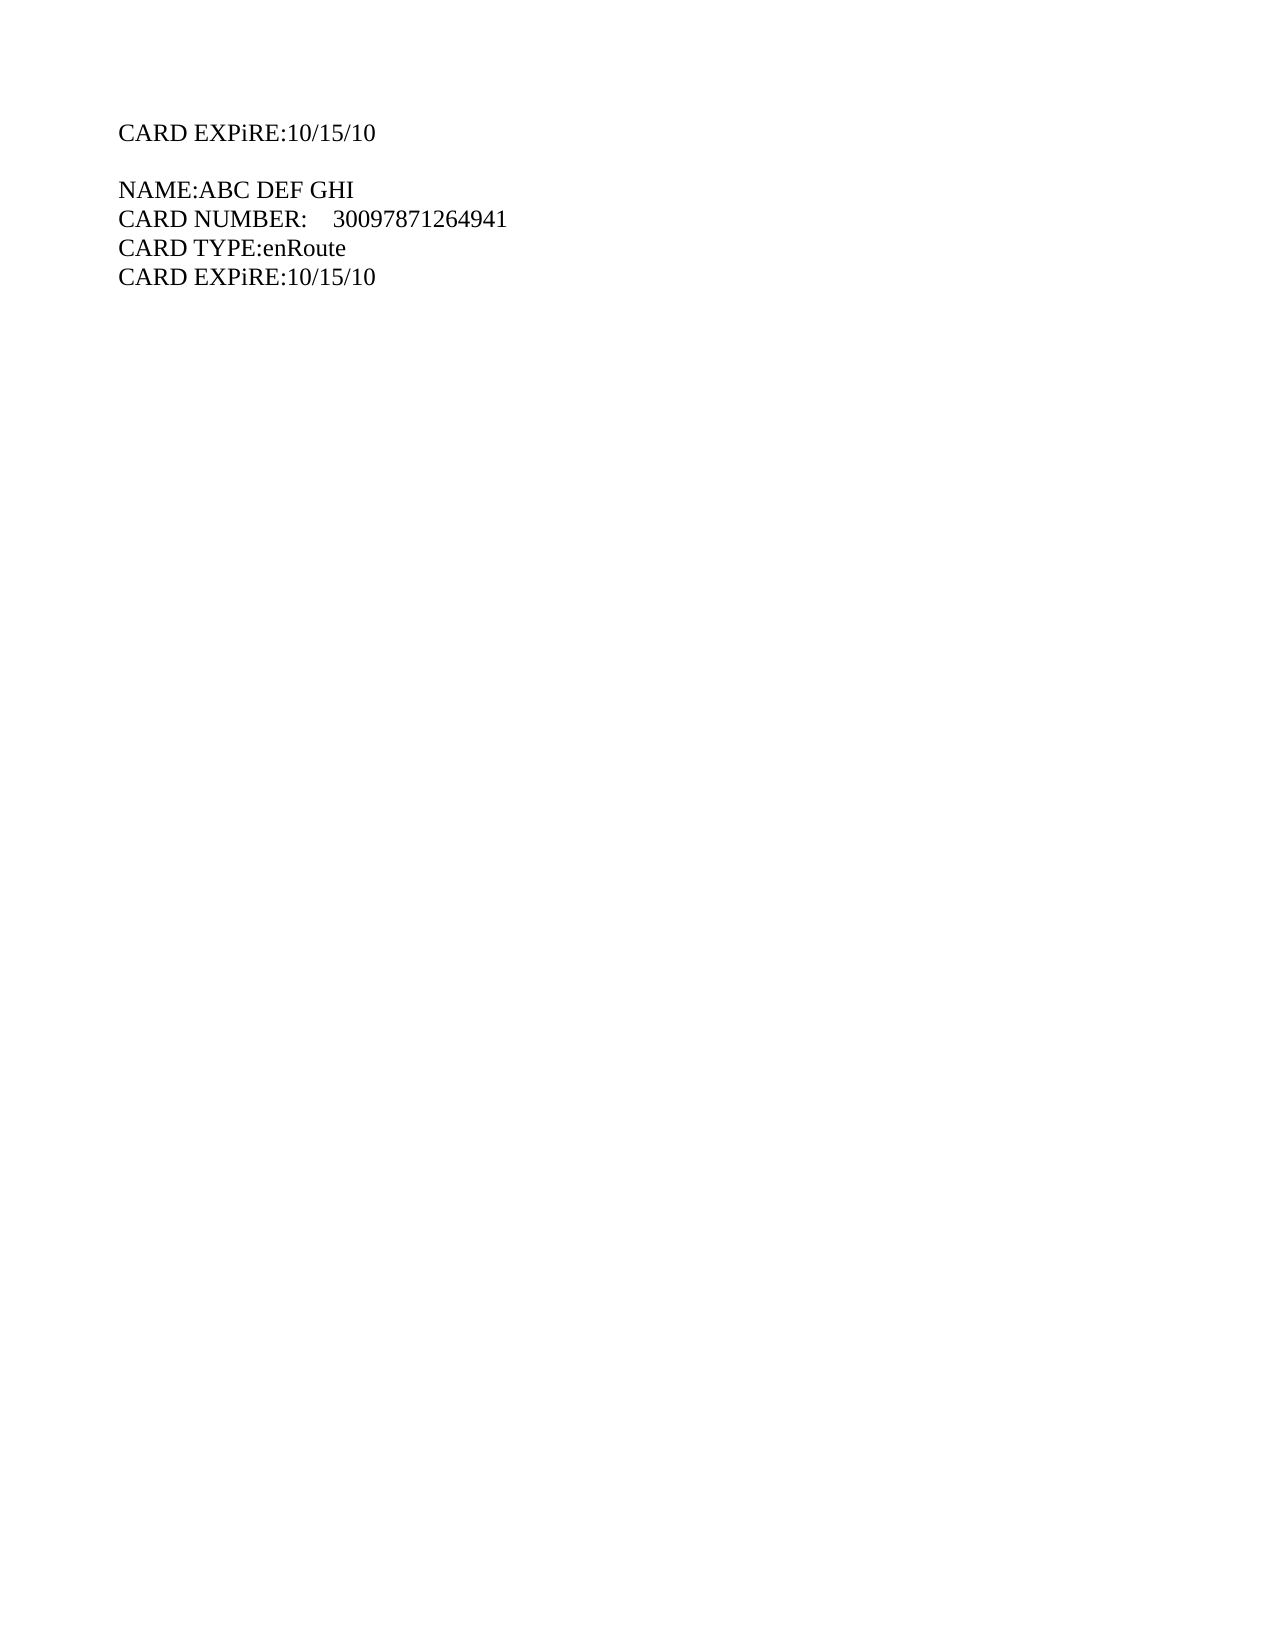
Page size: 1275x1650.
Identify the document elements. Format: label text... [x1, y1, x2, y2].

text CARD EXPiRE:10/15/10 [118, 262, 1157, 291]
text CARD NUMBER: 30097871264941 [118, 204, 1157, 233]
text CARD EXPiRE:10/15/10 [118, 118, 1157, 147]
text NAME:ABC DEF GHI [118, 176, 1157, 204]
text CARD TYPE:enRoute [118, 233, 1157, 262]
